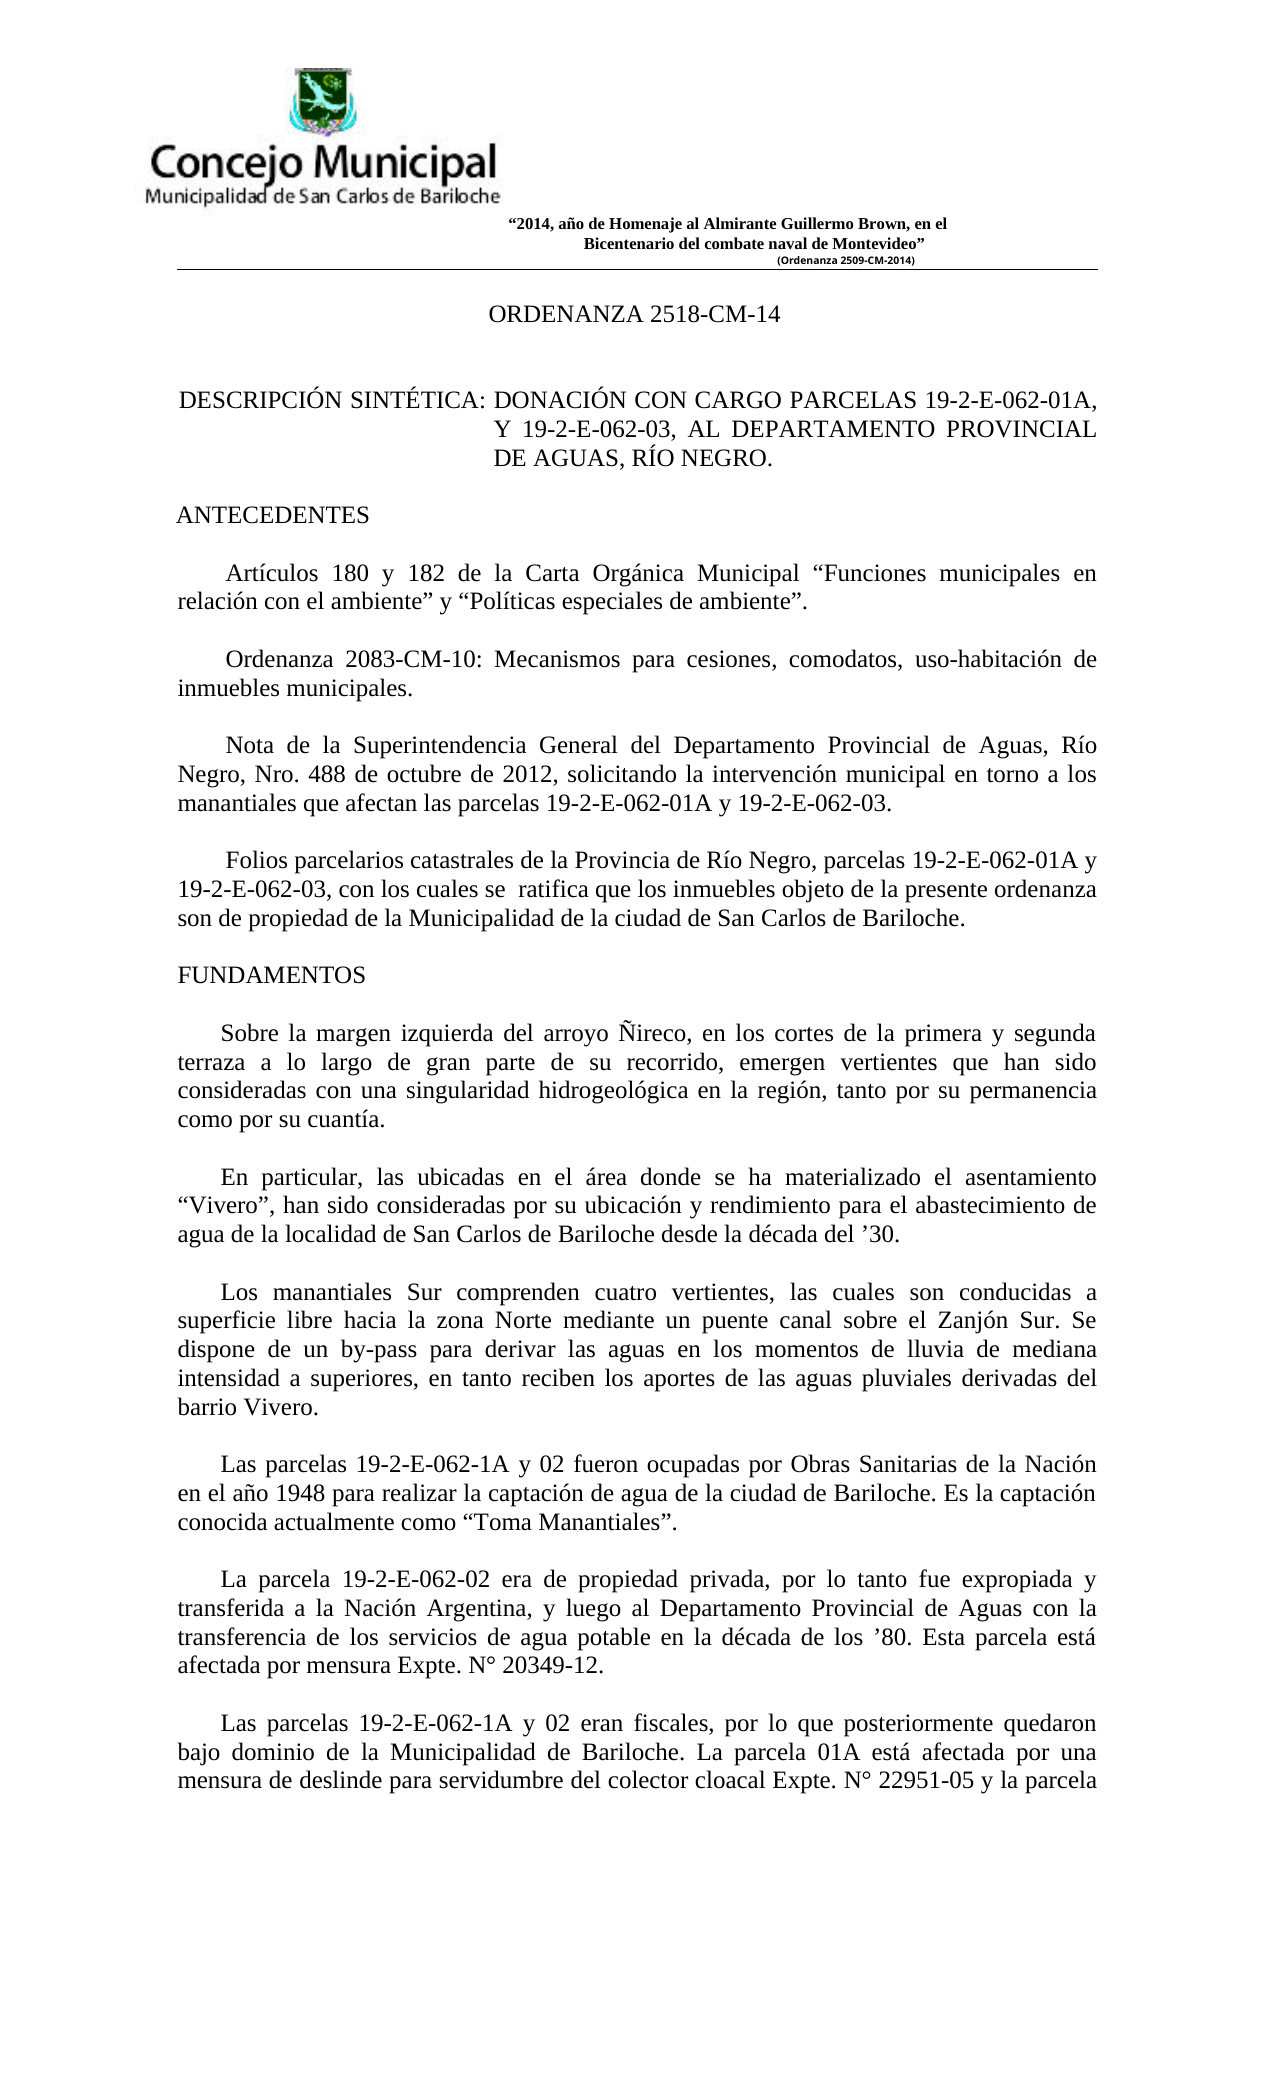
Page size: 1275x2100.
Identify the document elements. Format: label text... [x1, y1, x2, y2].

picture [121, 68, 533, 217]
text Ordenanza 2083-CM-10: Mecanismos para cesiones, comodatos, uso-habitación de inmuebles municipales. [177, 644, 1098, 702]
text Las parcelas 19-2-E-062-1A y 02 eran fiscales, por lo que posteriormente quedaron bajo dominio de la Municipalidad de Bariloche. La parcela 01A está afectada por una mensura de deslinde para servidumbre del colector cloacal Expte. N° 22951-05 y la parcela [177, 1708, 1098, 1794]
text Los manantiales Sur comprenden cuatro vertientes, las cuales son conducidas a superficie libre hacia la zona Norte mediante un puente canal sobre el Zanjón Sur. Se dispone de un by-pass para derivar las aguas en los momentos de lluvia de mediana intensidad a superiores, en tanto reciben los aportes de las aguas pluviales derivadas del barrio Vivero. [177, 1277, 1098, 1420]
text La parcela 19-2-E-062-02 era de propiedad privada, por lo tanto fue expropiada y transferida a la Nación Argentina, y luego al Departamento Provincial de Aguas con la transferencia de los servicios de agua potable en la década de los ’80. Esta parcela está afectada por mensura Expte. N° 20349-12. [177, 1564, 1098, 1679]
text Las parcelas 19-2-E-062-1A y 02 fueron ocupadas por Obras Sanitarias de la Nación en el año 1948 para realizar la captación de agua de la ciudad de Bariloche. Es la captación conocida actualmente como “Toma Manantiales”. [177, 1449, 1098, 1535]
text Artículos 180 y 182 de la Carta Orgánica Municipal “Funciones municipales en relación con el ambiente” y “Políticas especiales de ambiente”. [177, 558, 1098, 615]
text ORDENANZA 2518-CM-14 [177, 299, 1098, 328]
text ANTECEDENTES [176, 500, 1098, 529]
text En particular, las ubicadas en el área donde se ha materializado el asentamiento “Vivero”, han sido consideradas por su ubicación y rendimiento para el abastecimiento de agua de la localidad de San Carlos de Bariloche desde la década del ’30. [177, 1162, 1098, 1248]
text Folios parcelarios catastrales de la Provincia de Río Negro, parcelas 19-2-E-062-01A y 19-2-E-062-03, con los cuales se ratifica que los inmuebles objeto de la presente ordenanza son de propiedad de la Municipalidad de la ciudad de San Carlos de Bariloche. [177, 845, 1098, 932]
text FUNDAMENTOS [177, 960, 1098, 989]
text Sobre la margen izquierda del arroyo Ñireco, en los cortes de la primera y segunda terraza a lo largo de gran parte de su recorrido, emergen vertientes que han sido consideradas con una singularidad hidrogeológica en la región, tanto por su permanencia como por su cuantía. [177, 1018, 1098, 1133]
text DESCRIPCIÓN SINTÉTICA: DONACIÓN CON CARGO PARCELAS 19-2-E-062-01A, Y 19-2-E-062-03, AL DEPARTAMENTO PROVINCIAL DE AGUAS, RÍO NEGRO. [178, 385, 1098, 472]
text Nota de la Superintendencia General del Departamento Provincial de Aguas, Río Negro, Nro. 488 de octubre de 2012, solicitando la intervención municipal en torno a los manantiales que afectan las parcelas 19-2-E-062-01A y 19-2-E-062-03. [177, 730, 1098, 845]
